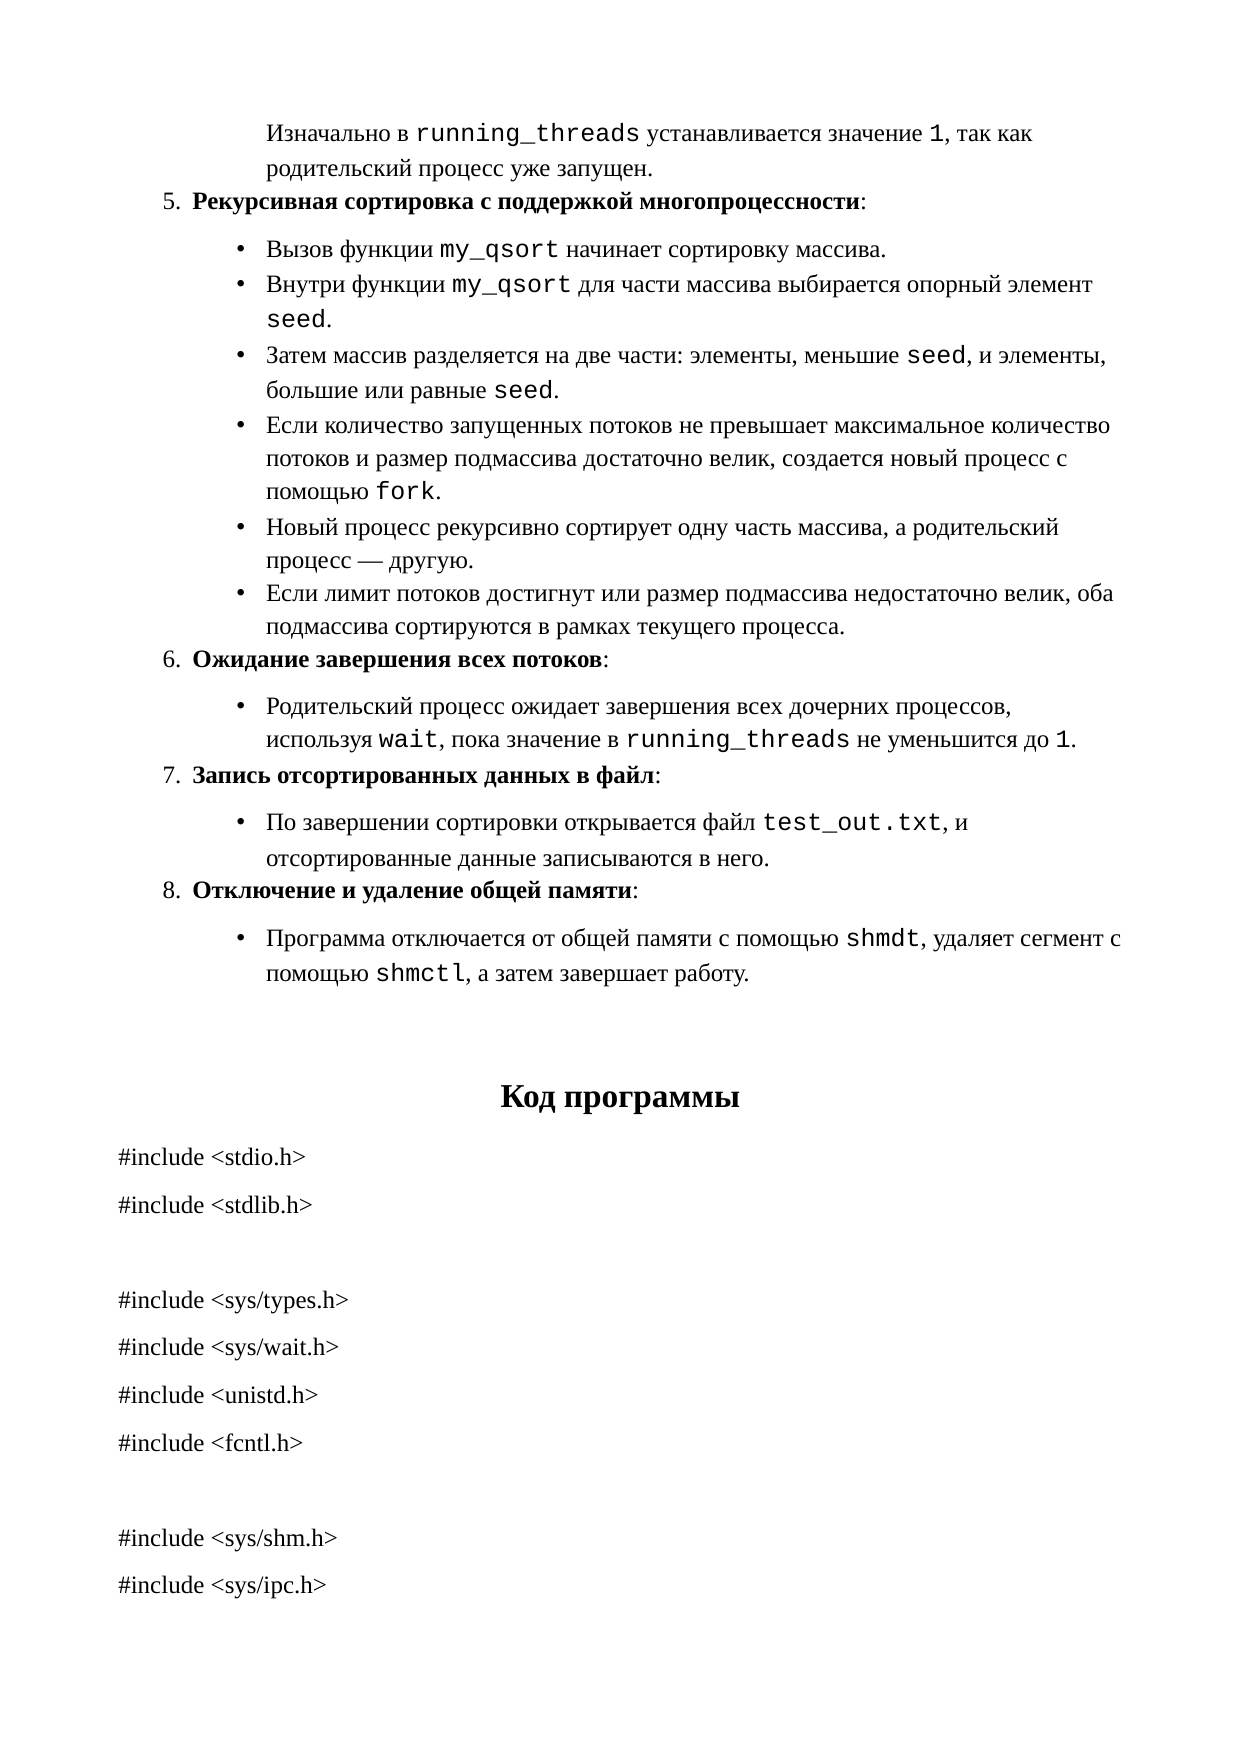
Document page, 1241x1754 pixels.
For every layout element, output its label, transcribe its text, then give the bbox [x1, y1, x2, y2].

list Внутри функции my_qsort для части массива выбирается опорный элемент seed. [236, 269, 1122, 335]
list По завершении сортировки открывается файл test_out.txt, и отсортированные данные записываются в него. [236, 807, 1122, 871]
text #include <sys/types.h> [118, 1285, 1122, 1314]
text #include <sys/ipc.h> [118, 1571, 1122, 1599]
list Если количество запущенных потоков не превышает максимальное количество потоков и размер подмассива достаточно велик, создается новый процесс с помощью fork. [236, 410, 1122, 507]
list Новый процесс рекурсивно сортирует одну часть массива, а родительский процесс — другую. [236, 512, 1122, 573]
list Затем массив разделяется на две части: элементы, меньшие seed, и элементы, большие или равные seed. [236, 340, 1122, 406]
text #include <fcntl.h> [118, 1428, 1122, 1456]
text #include <unistd.h> [118, 1380, 1122, 1409]
text #include <sys/shm.h> [118, 1523, 1122, 1552]
text Код программы [136, 1077, 1104, 1115]
text #include <sys/wait.h> [118, 1332, 1122, 1361]
list Программа отключается от общей памяти с помощью shmdt, удаляет сегмент с помощью shmctl, а затем завершает работу. [236, 923, 1122, 989]
list Ожидание завершения всех потоков: [162, 644, 1122, 673]
list Родительский процесс ожидает завершения всех дочерних процессов, используя wait, пока значение в running_threads не уменьшится до 1. [236, 691, 1122, 755]
list Рекурсивная сортировка с поддержкой многопроцессности: [162, 186, 1122, 215]
text #include <stdio.h> [118, 1142, 1122, 1171]
list Вызов функции my_qsort начинает сортировку массива. [236, 234, 1122, 265]
list Изначально в running_threads устанавливается значение 1, так как родительский процесс уже запущен. [236, 118, 1122, 182]
list Отключение и удаление общей памяти: [162, 876, 1122, 904]
text #include <stdlib.h> [118, 1190, 1122, 1218]
list Если лимит потоков достигнут или размер подмассива недостаточно велик, оба подмассива сортируются в рамках текущего процесса. [236, 578, 1122, 639]
list Запись отсортированных данных в файл: [162, 760, 1122, 789]
